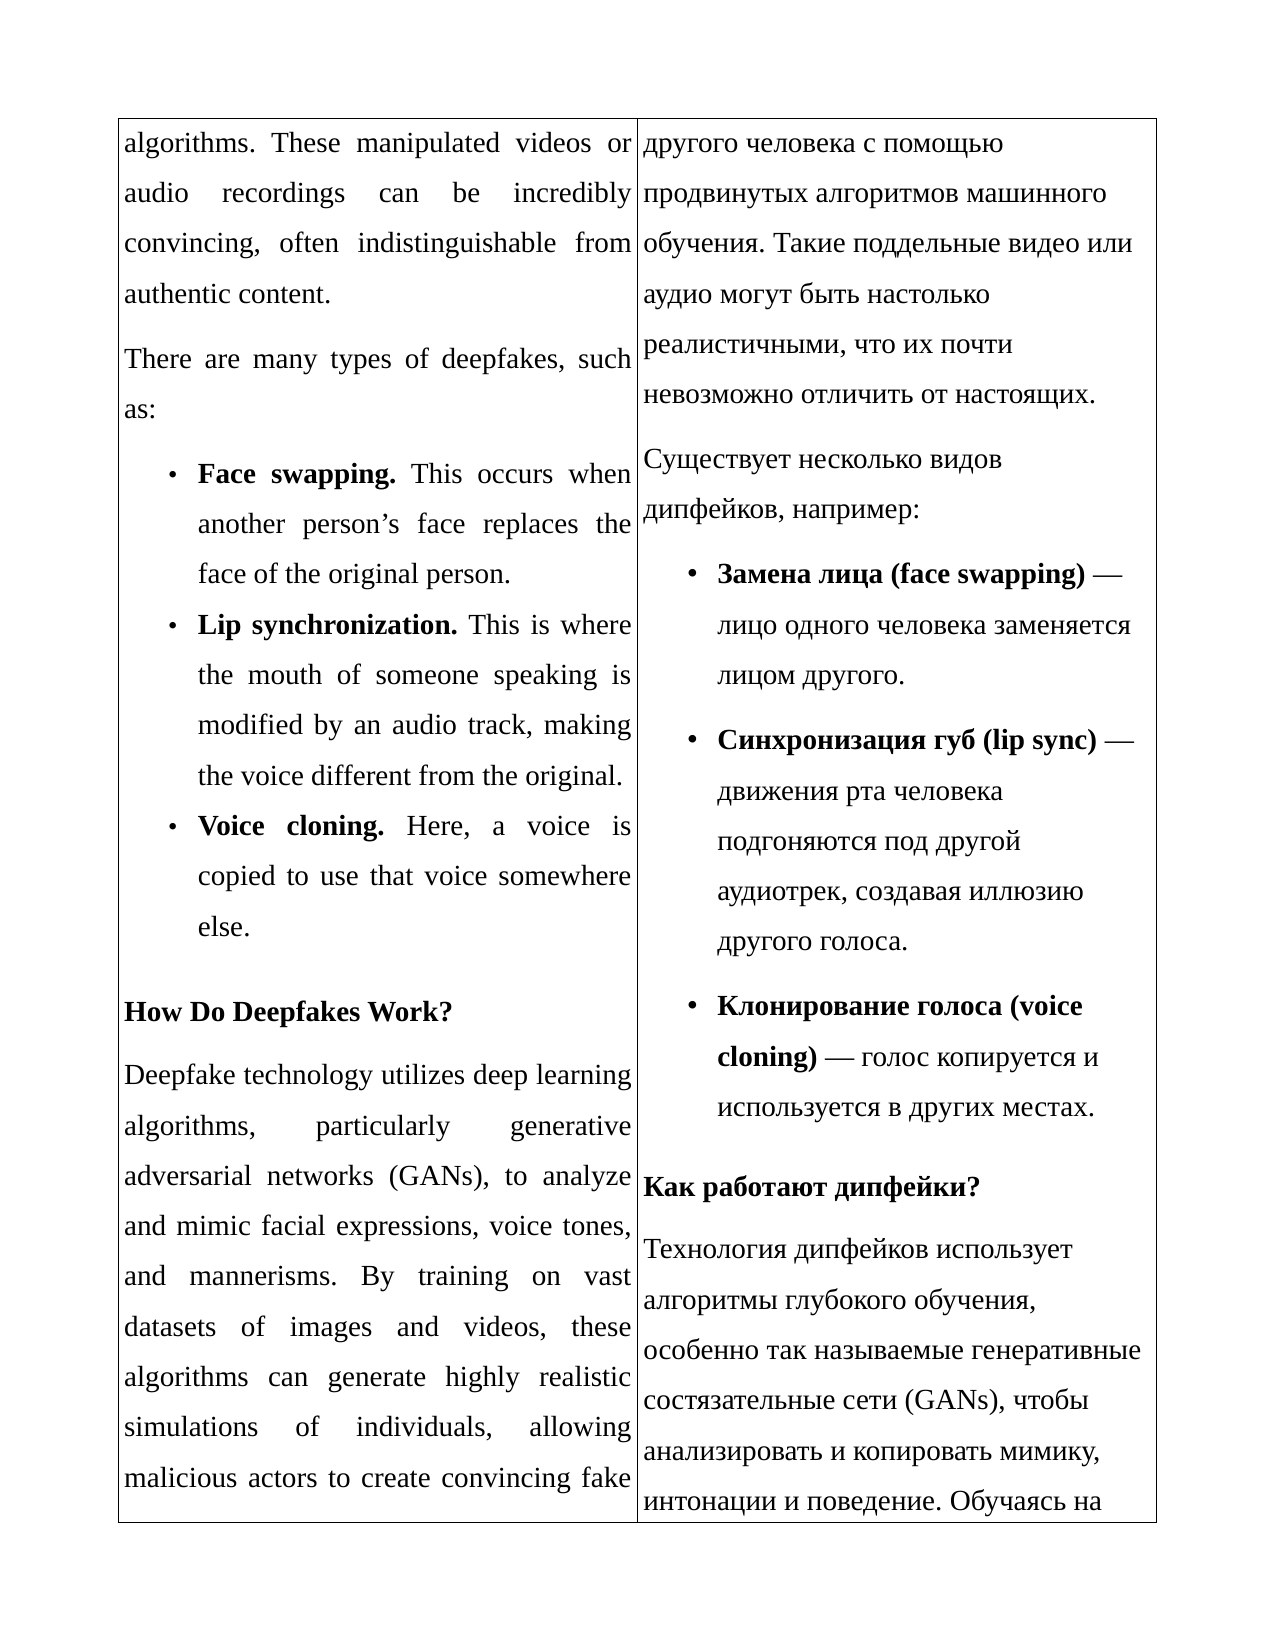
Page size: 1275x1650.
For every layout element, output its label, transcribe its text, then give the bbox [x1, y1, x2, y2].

table_header другого человека с помощью продвинутых алгоритмов машинного обучения. Такие поддельные видео или аудио могут быть настолько реалистичными, что их почти невозможно отличить от настоящих. Существует несколько видов дипфейков, например: Замена лица (face swapping) — лицо одного человека заменяется лицом другого. Синхронизация губ (lip sync) — движения рта человека подгоняются под другой аудиотрек, создавая иллюзию другого голоса. Клонирование голоса (voice cloning) — голос копируется и используется в других местах. Как работают дипфейки? Технология дипфейков использует алгоритмы глубокого обучения, особенно так называемые генеративные состязательные сети (GANs), чтобы анализировать и копировать мимику, интонации и поведение. Обучаясь на [638, 119, 1156, 1522]
table_header algorithms. These manipulated videos or audio recordings can be incredibly convincing, often indistinguishable from authentic content. There are many types of deepfakes, such as: Face swapping. This occurs when another person’s face replaces the face of the original person. Lip synchronization. This is where the mouth of someone speaking is modified by an audio track, making the voice different from the original. Voice cloning. Here, a voice is copied to use that voice somewhere else. How Do Deepfakes Work? Deepfake technology utilizes deep learning algorithms, particularly generative adversarial networks (GANs), to analyze and mimic facial expressions, voice tones, and mannerisms. By training on vast datasets of images and videos, these algorithms can generate highly realistic simulations of individuals, allowing malicious actors to create convincing fake [119, 119, 637, 1522]
